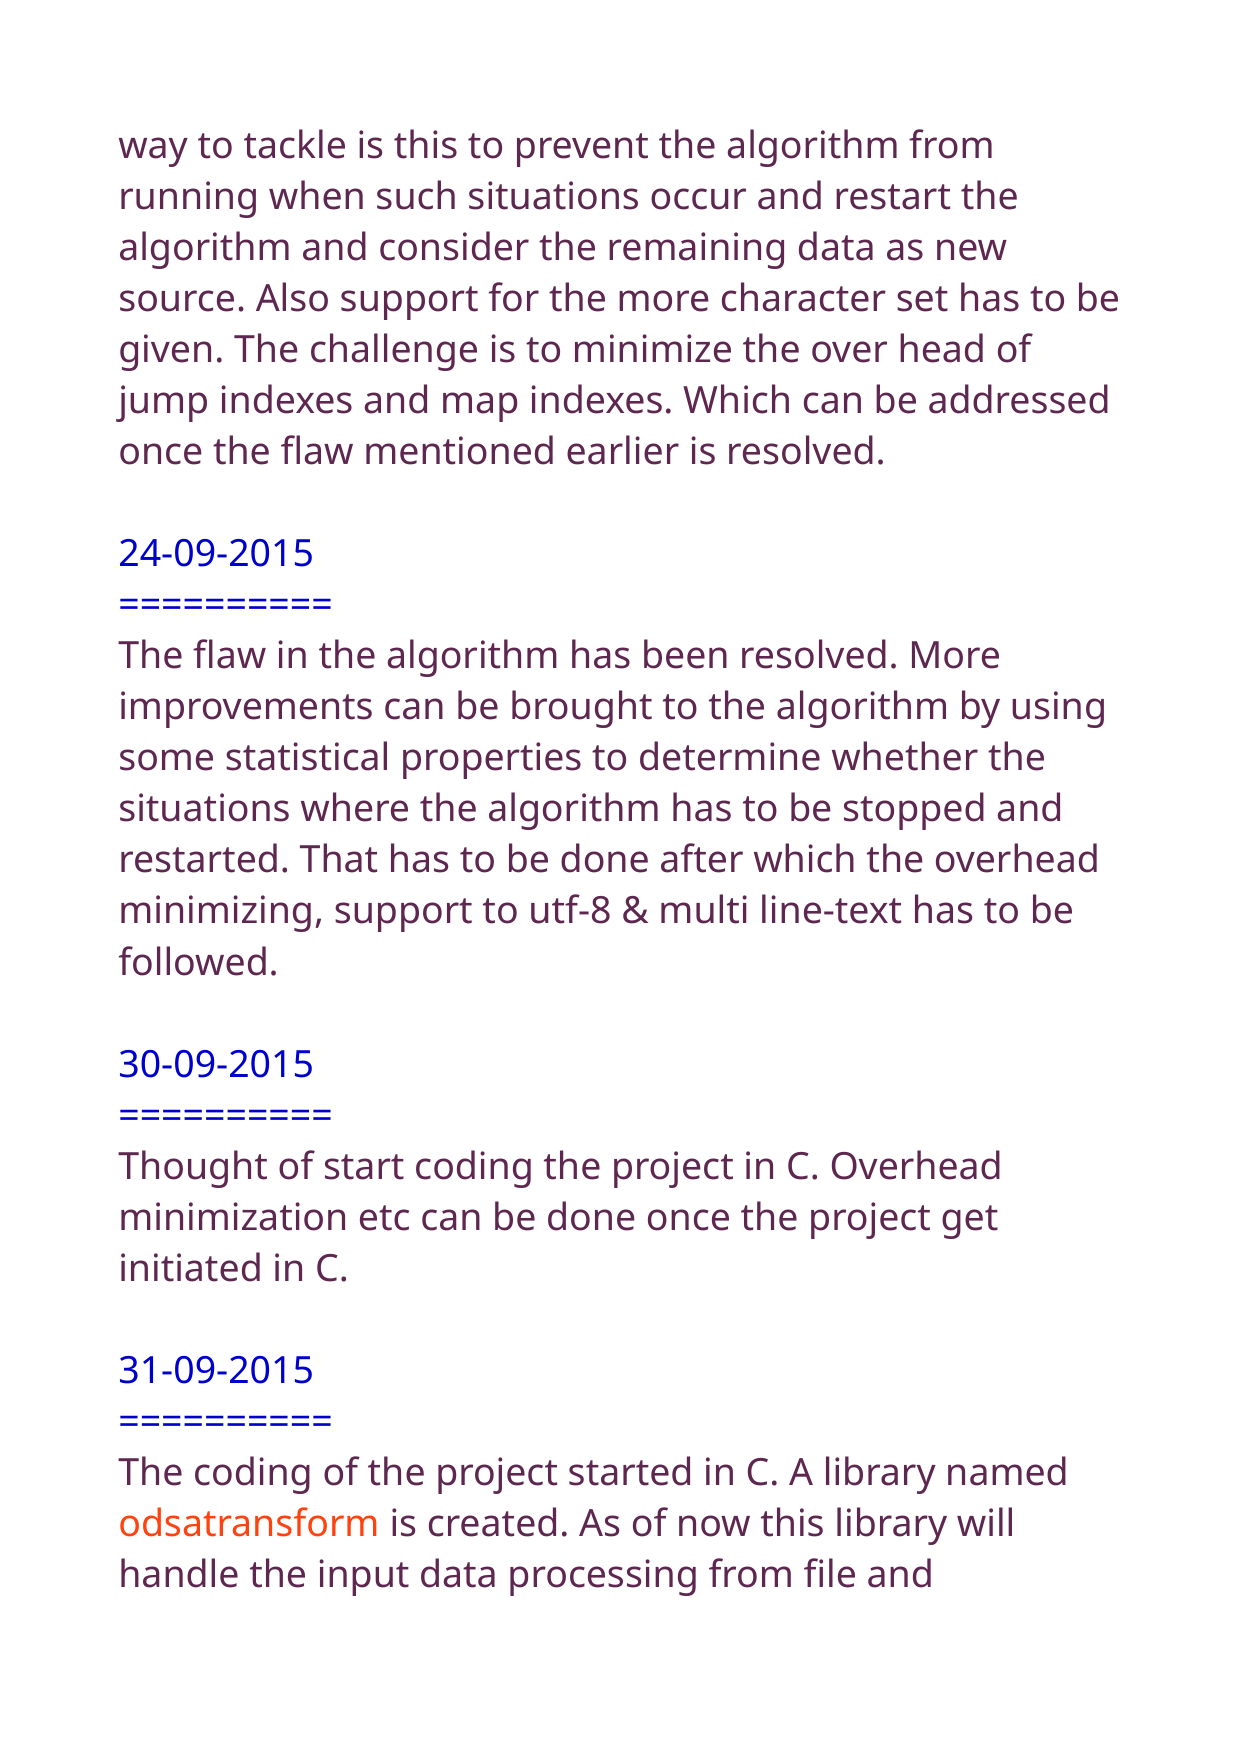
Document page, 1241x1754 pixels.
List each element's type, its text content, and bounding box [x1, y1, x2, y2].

text way to tackle is this to prevent the algorithm from running when such situations occur and restart the algorithm and consider the remaining data as new source. Also support for the more character set has to be given. The challenge is to minimize the over head of jump indexes and map indexes. Which can be addressed once the flaw mentioned earlier is resolved. [118, 118, 1122, 475]
text ========== [118, 1394, 1122, 1445]
text ========== [118, 577, 1122, 628]
text 30-09-2015 [118, 1037, 1122, 1088]
text 24-09-2015 [118, 526, 1122, 577]
text The coding of the project started in C. A library named odsatransform is created. As of now this library will handle the input data processing from file and [118, 1445, 1122, 1598]
text ========== [118, 1088, 1122, 1139]
text 31-09-2015 [118, 1343, 1122, 1394]
text Thought of start coding the project in C. Overhead minimization etc can be done once the project get initiated in C. [118, 1139, 1122, 1292]
text The flaw in the algorithm has been resolved. More improvements can be brought to the algorithm by using some statistical properties to determine whether the situations where the algorithm has to be stopped and restarted. That has to be done after which the overhead minimizing, support to utf-8 & multi line-text has to be followed. [118, 628, 1122, 986]
